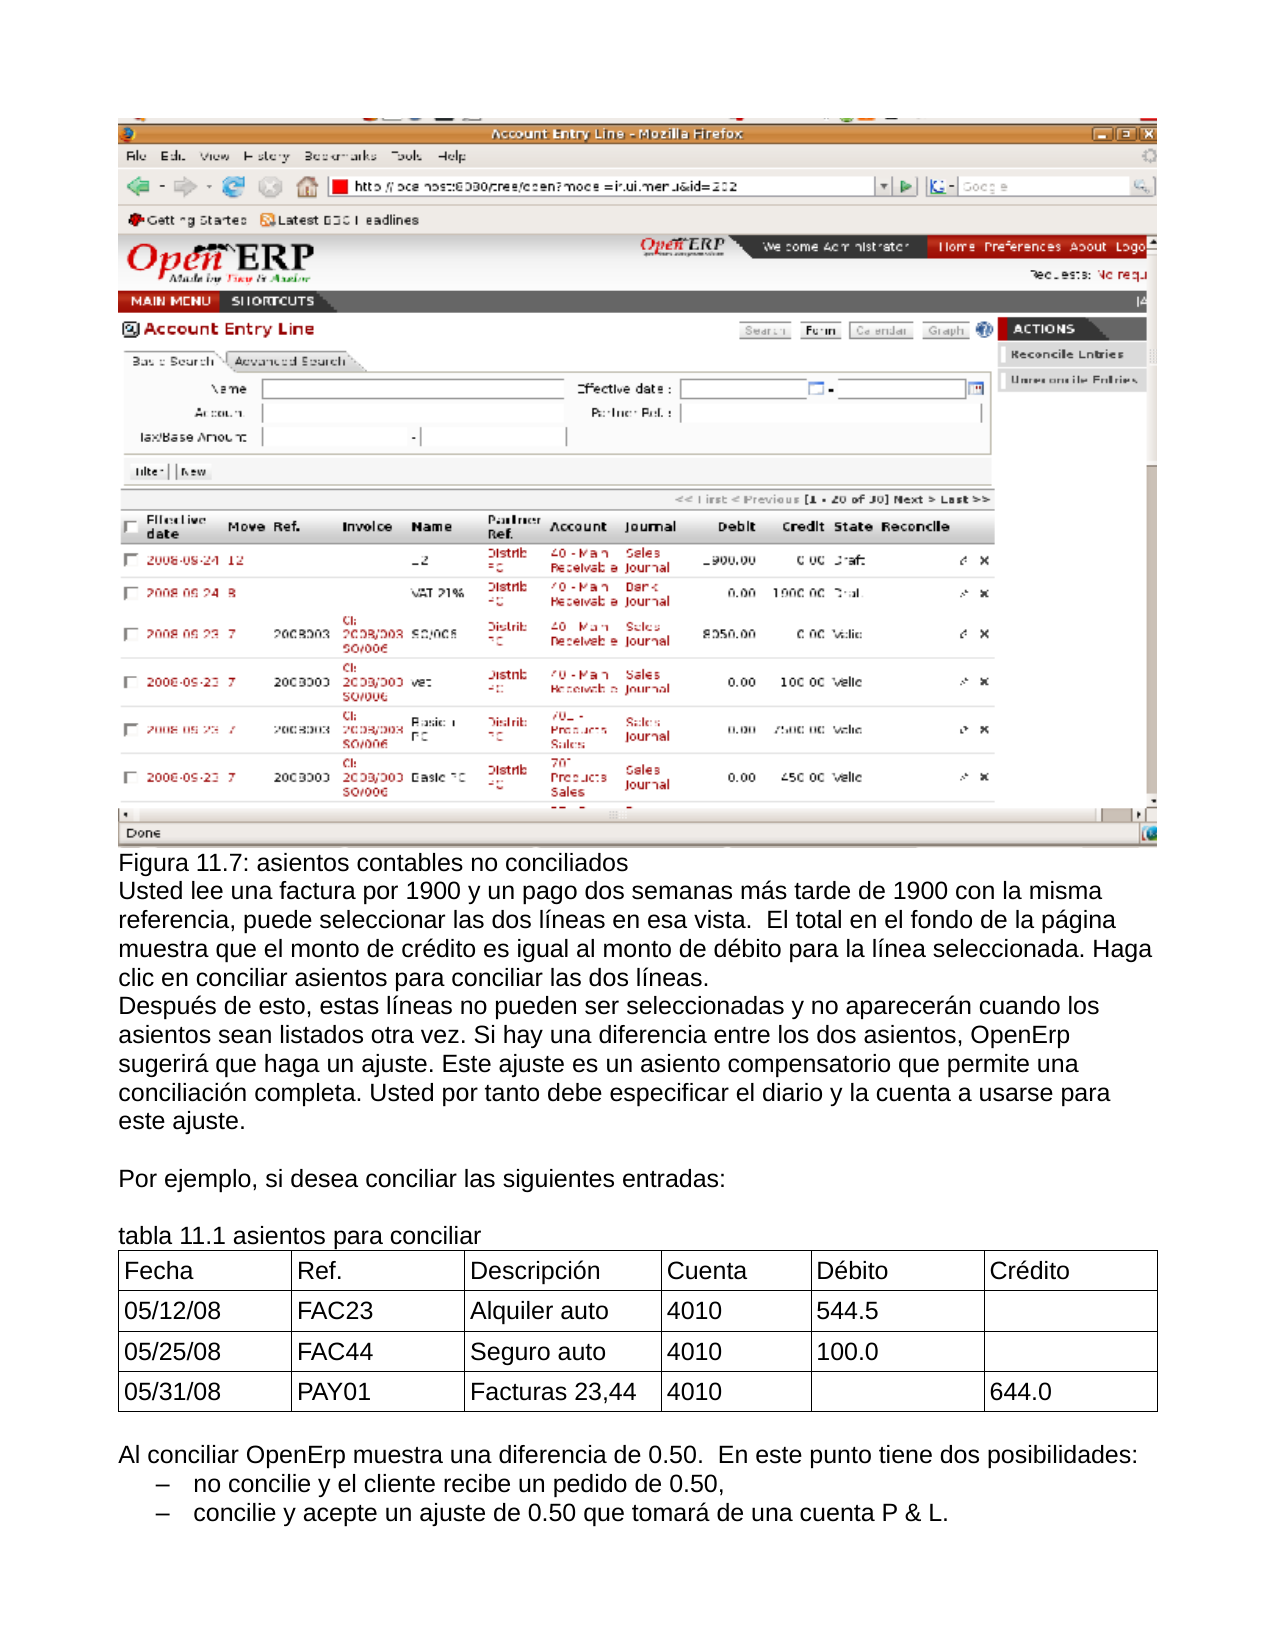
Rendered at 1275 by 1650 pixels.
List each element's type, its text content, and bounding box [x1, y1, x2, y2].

table_cell FAC23 [292, 1291, 464, 1331]
table_cell 4010 [662, 1291, 811, 1331]
table_header Crédito [985, 1251, 1157, 1290]
text Usted lee una factura por 1900 y un pago dos semanas más tarde de 1900 con la misma referencia, puede seleccionar las dos líneas en esa vista. El total en el fondo de la página muestra que el monto de crédito es igual al monto de débito para la línea seleccionada. Haga clic en conciliar asientos para conciliar las dos líneas. [118, 876, 1157, 991]
table_cell [812, 1372, 984, 1411]
table_cell Seguro auto [465, 1332, 661, 1371]
table_cell 544.5 [812, 1291, 984, 1331]
list concilie y acepte un ajuste de 0.50 que tomará de una cuenta P & L. [156, 1498, 1157, 1527]
text tabla 11.1 asientos para conciliar [118, 1221, 1157, 1250]
text Figura 11.7: asientos contables no conciliados [118, 848, 1157, 876]
text Al conciliar OpenErp muestra una diferencia de 0.50. En este punto tiene dos posibilidades: [118, 1440, 1157, 1469]
table_header Débito [812, 1251, 984, 1290]
table_cell Alquiler auto [465, 1291, 661, 1331]
text Por ejemplo, si desea conciliar las siguientes entradas: [118, 1164, 1157, 1193]
table_header Ref. [292, 1251, 464, 1290]
table_cell 4010 [662, 1332, 811, 1371]
text Después de esto, estas líneas no pueden ser seleccionadas y no aparecerán cuando los asientos sean listados otra vez. Si hay una diferencia entre los dos asientos, OpenErp sugerirá que haga un ajuste. Este ajuste es un asiento compensatorio que permite una conciliación completa. Usted por tanto debe especificar el diario y la cuenta a usarse para este ajuste. [118, 991, 1157, 1135]
table_cell 25/05/08 [119, 1332, 291, 1371]
list no concilie y el cliente recibe un pedido de 0.50, [156, 1469, 1157, 1498]
table_cell [985, 1291, 1157, 1331]
table_cell FAC44 [292, 1332, 464, 1371]
table_header Cuenta [662, 1251, 811, 1290]
table_cell PAY01 [292, 1372, 464, 1411]
table_cell 4010 [662, 1372, 811, 1411]
table_cell 12/05/08 [119, 1291, 291, 1331]
table_cell Facturas 23,44 [465, 1372, 661, 1411]
table_cell 100.0 [812, 1332, 984, 1371]
table_cell 644.0 [985, 1372, 1157, 1411]
table_cell 31/05/08 [119, 1372, 291, 1411]
table_header Fecha [119, 1251, 291, 1290]
table_cell [985, 1332, 1157, 1371]
table_header Descripción [465, 1251, 661, 1290]
